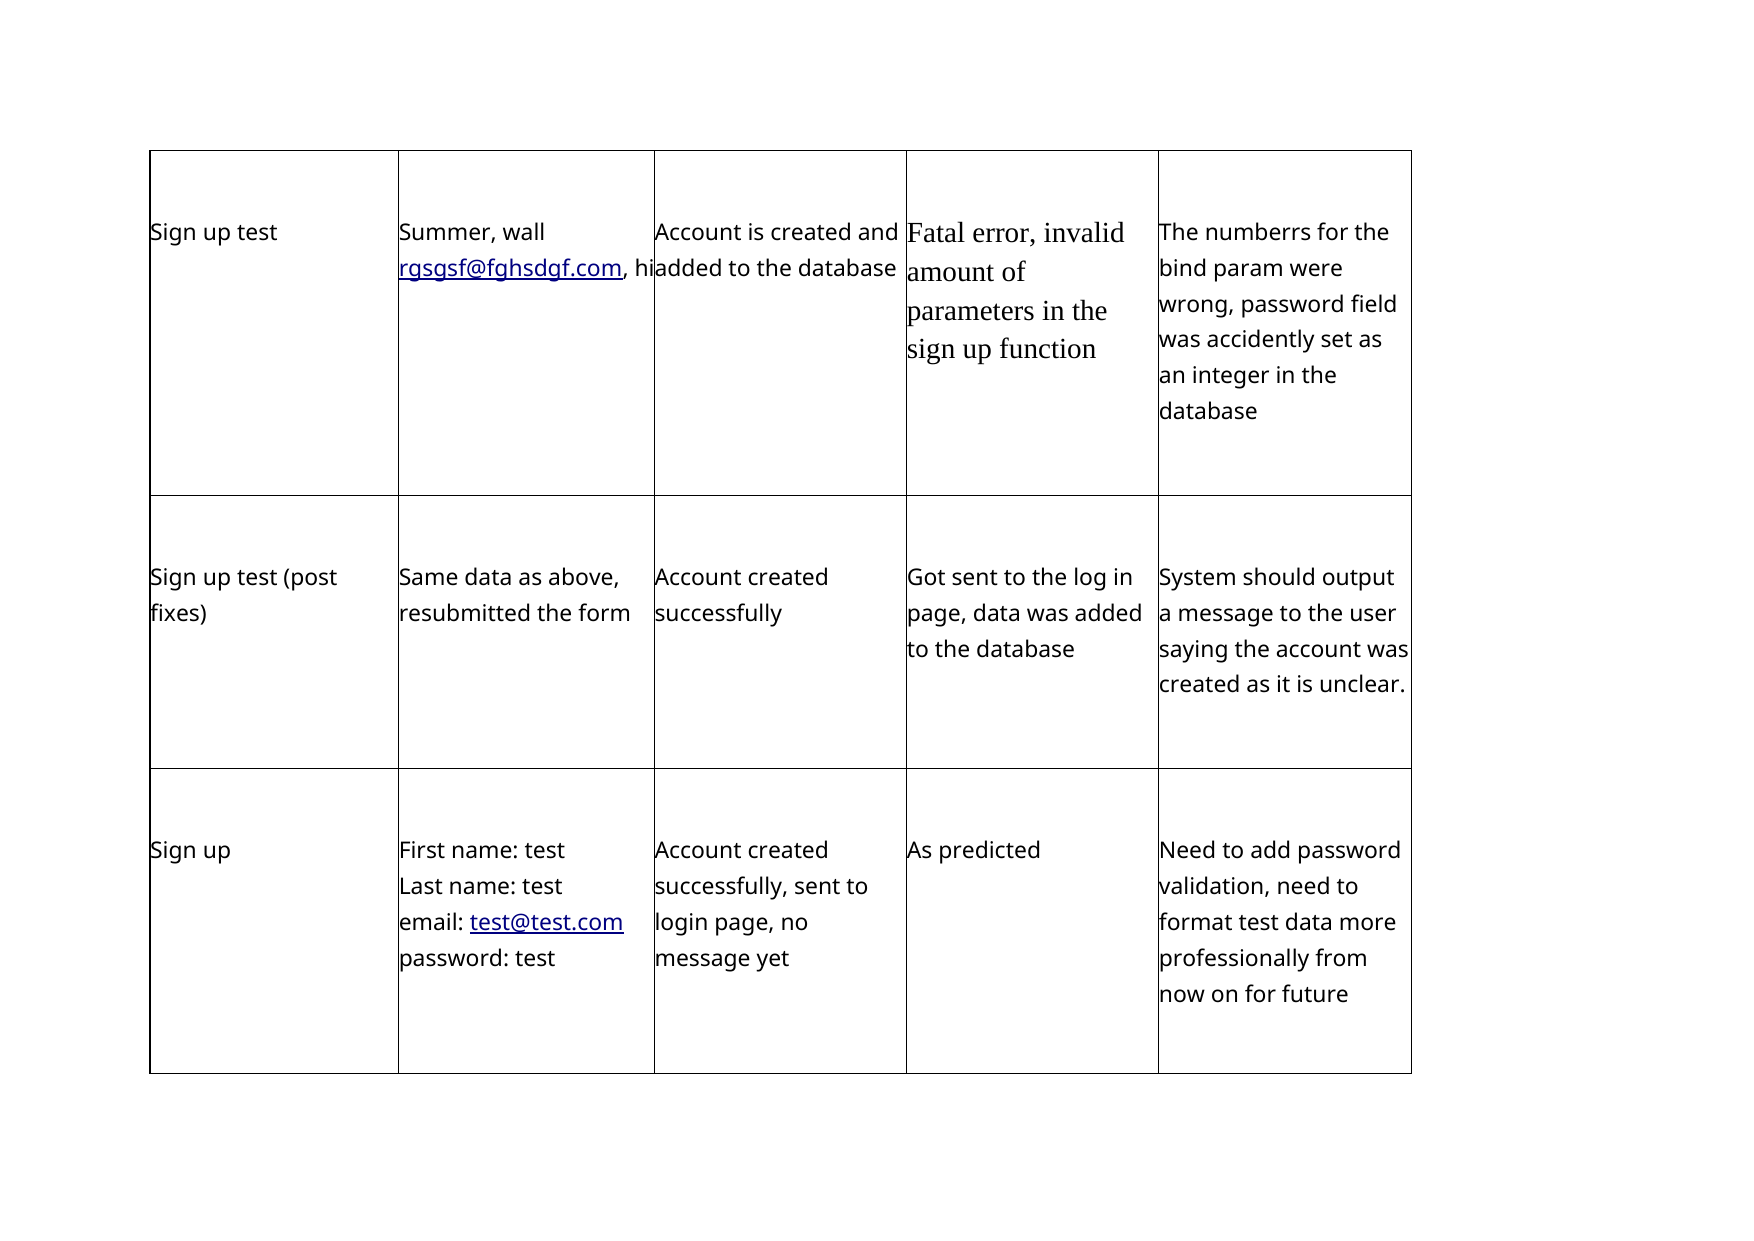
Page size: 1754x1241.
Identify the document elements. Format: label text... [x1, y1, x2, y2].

table_cell Sign up test [151, 151, 398, 495]
table_cell Account is created and added to the database [655, 151, 906, 495]
table_cell Got sent to the log in page, data was added to the database [907, 496, 1158, 768]
table_cell The numberrs for the bind param were wrong, password field was accidently set as an integer in the database [1159, 151, 1411, 495]
table_cell Same data as above, resubmitted the form [399, 496, 654, 768]
table_cell Summer, wall rgsgsf@fghsdgf.com, hi [399, 151, 654, 495]
table_cell Need to add password validation, need to format test data more professionally from now on for future [1159, 769, 1411, 1073]
table_cell Account created successfully [655, 496, 906, 768]
table_cell Sign up [151, 769, 398, 1073]
table_cell Account created successfully, sent to login page, no message yet [655, 769, 906, 1073]
table_cell First name: test Last name: test email: test@test.com password: test [399, 769, 654, 1073]
table_cell System should output a message to the user saying the account was created as it is unclear. [1159, 496, 1411, 768]
table_cell Sign up test (post fixes) [151, 496, 398, 768]
table_cell Fatal error, invalid amount of parameters in the sign up function [907, 151, 1158, 495]
table_cell As predicted [907, 769, 1158, 1073]
